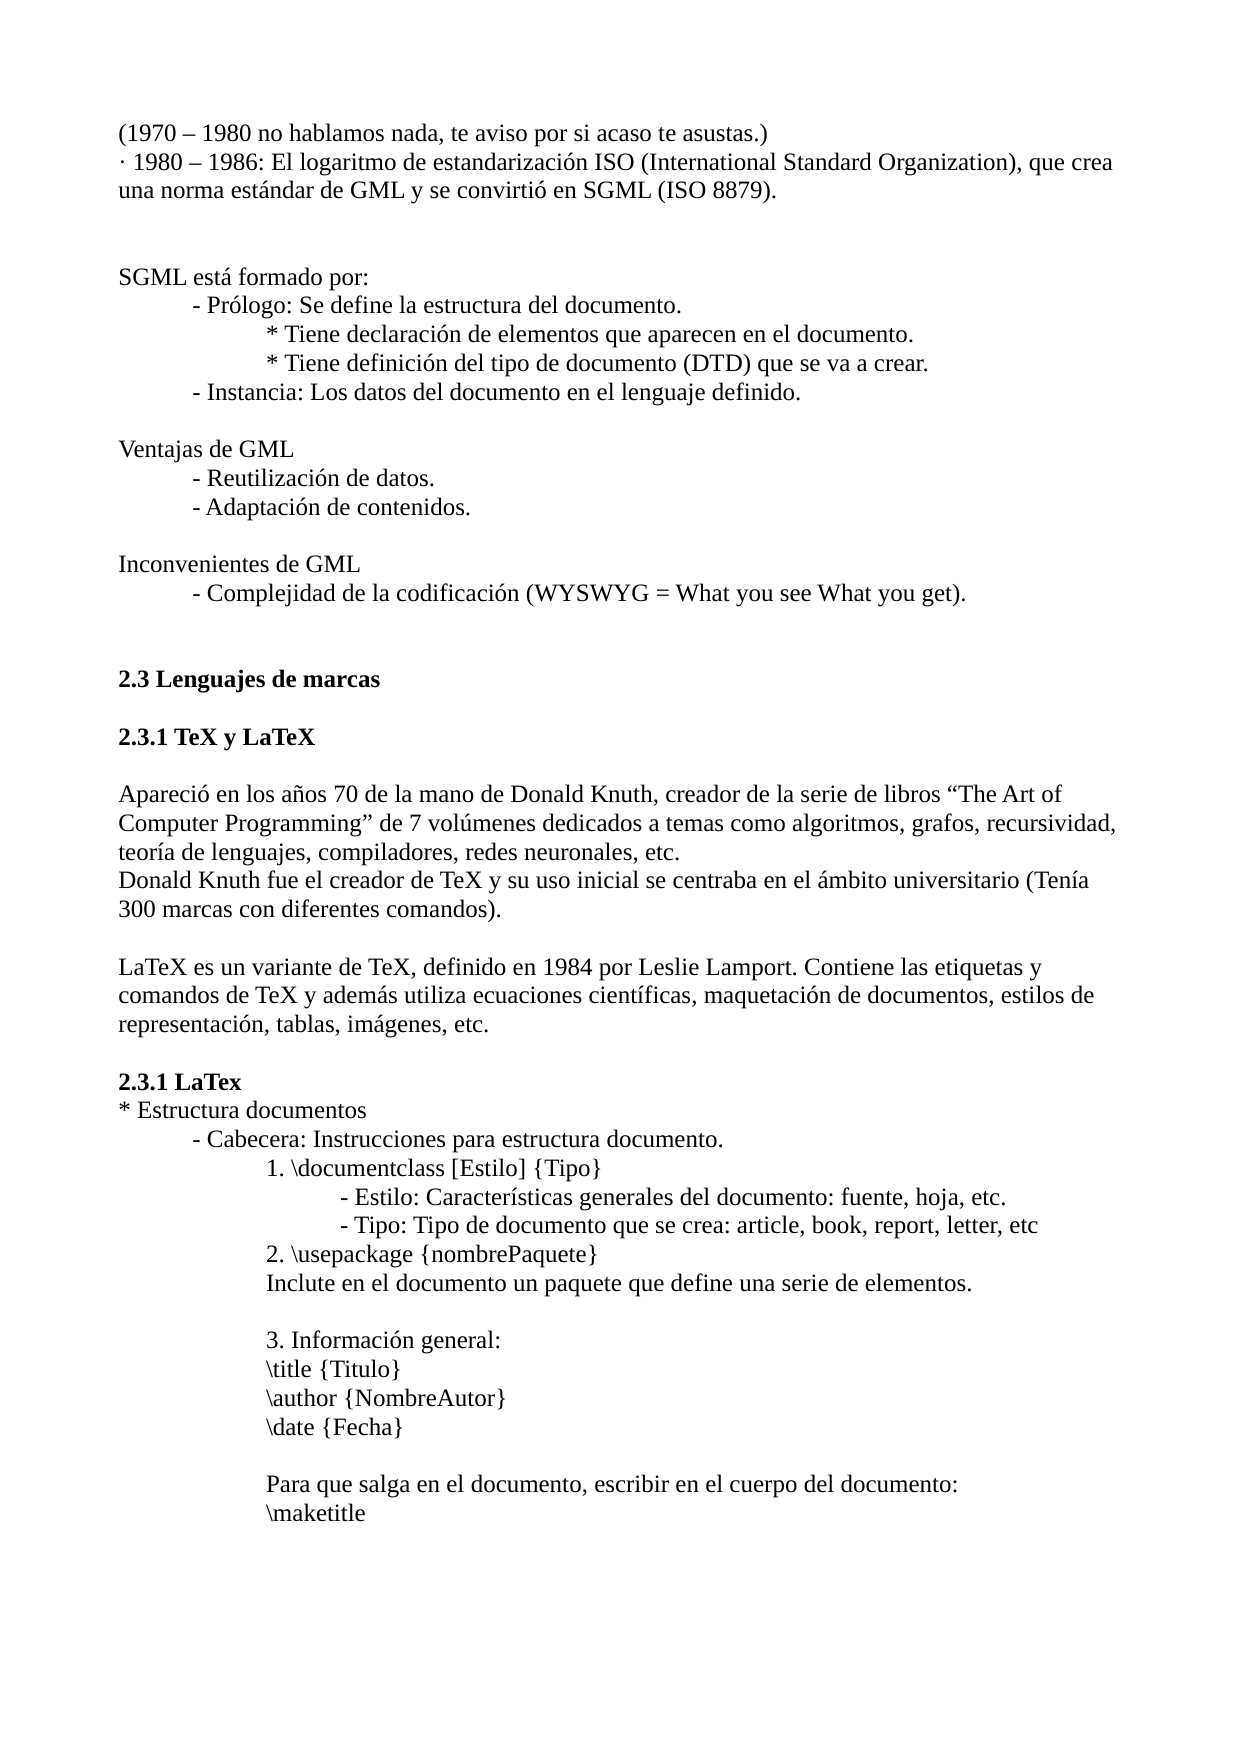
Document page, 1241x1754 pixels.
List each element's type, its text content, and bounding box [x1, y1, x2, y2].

text Apareció en los años 70 de la mano de Donald Knuth, creador de la serie de libros “The Art of Computer Programming” de 7 volúmenes dedicados a temas como algoritmos, grafos, recursividad, teoría de lenguajes, compiladores, redes neuronales, etc. Donald Knuth fue el creador de TeX y su uso inicial se centraba en el ámbito universitario (Tenía 300 marcas con diferentes comandos). [118, 779, 1122, 923]
text Inconvenientes de GML [118, 549, 1122, 578]
text - Instancia: Los datos del documento en el lenguaje definido. [118, 377, 1122, 406]
text 2.3.1 TeX y LaTeX [118, 722, 1122, 751]
text - Prólogo: Se define la estructura del documento. [118, 291, 1122, 319]
text SGML está formado por: [118, 262, 1122, 291]
text 2.3.1 LaTex [118, 1067, 1122, 1096]
text * Estructura documentos [118, 1096, 1122, 1124]
text - Tipo: Tipo de documento que se crea: article, book, report, letter, etc [118, 1211, 1122, 1239]
text * Tiene declaración de elementos que aparecen en el documento. [118, 319, 1122, 348]
text Para que salga en el documento, escribir en el cuerpo del documento: [118, 1469, 1122, 1498]
text 2. \usepackage {nombrePaquete} [118, 1239, 1122, 1268]
text - Adaptación de contenidos. [118, 492, 1122, 521]
text Ventajas de GML [118, 434, 1122, 463]
text · 1980 – 1986: El logaritmo de estandarización ISO (International Standard Organization), que crea una norma estándar de GML y se convirtió en SGML (ISO 8879). [118, 147, 1122, 204]
text 3. Información general: [118, 1326, 1122, 1354]
text LaTeX es un variante de TeX, definido en 1984 por Leslie Lamport. Contiene las etiquetas y comandos de TeX y además utiliza ecuaciones científicas, maquetación de documentos, estilos de representación, tablas, imágenes, etc. [118, 952, 1122, 1038]
text - Reutilización de datos. [118, 463, 1122, 492]
text - Complejidad de la codificación (WYSWYG = What you see What you get). [118, 578, 1122, 607]
text \author {NombreAutor} [118, 1383, 1122, 1412]
text \maketitle [118, 1498, 1122, 1527]
text Inclute en el documento un paquete que define una serie de elementos. [118, 1268, 1122, 1297]
text - Cabecera: Instrucciones para estructura documento. [118, 1124, 1122, 1153]
text - Estilo: Características generales del documento: fuente, hoja, etc. [118, 1182, 1122, 1211]
text 2.3 Lenguajes de marcas [118, 664, 1122, 693]
text (1970 – 1980 no hablamos nada, te aviso por si acaso te asustas.) [118, 118, 1122, 147]
text \date {Fecha} [118, 1412, 1122, 1441]
text \title {Titulo} [118, 1354, 1122, 1383]
text 1. \documentclass [Estilo] {Tipo} [118, 1153, 1122, 1182]
text * Tiene definición del tipo de documento (DTD) que se va a crear. [118, 348, 1122, 377]
